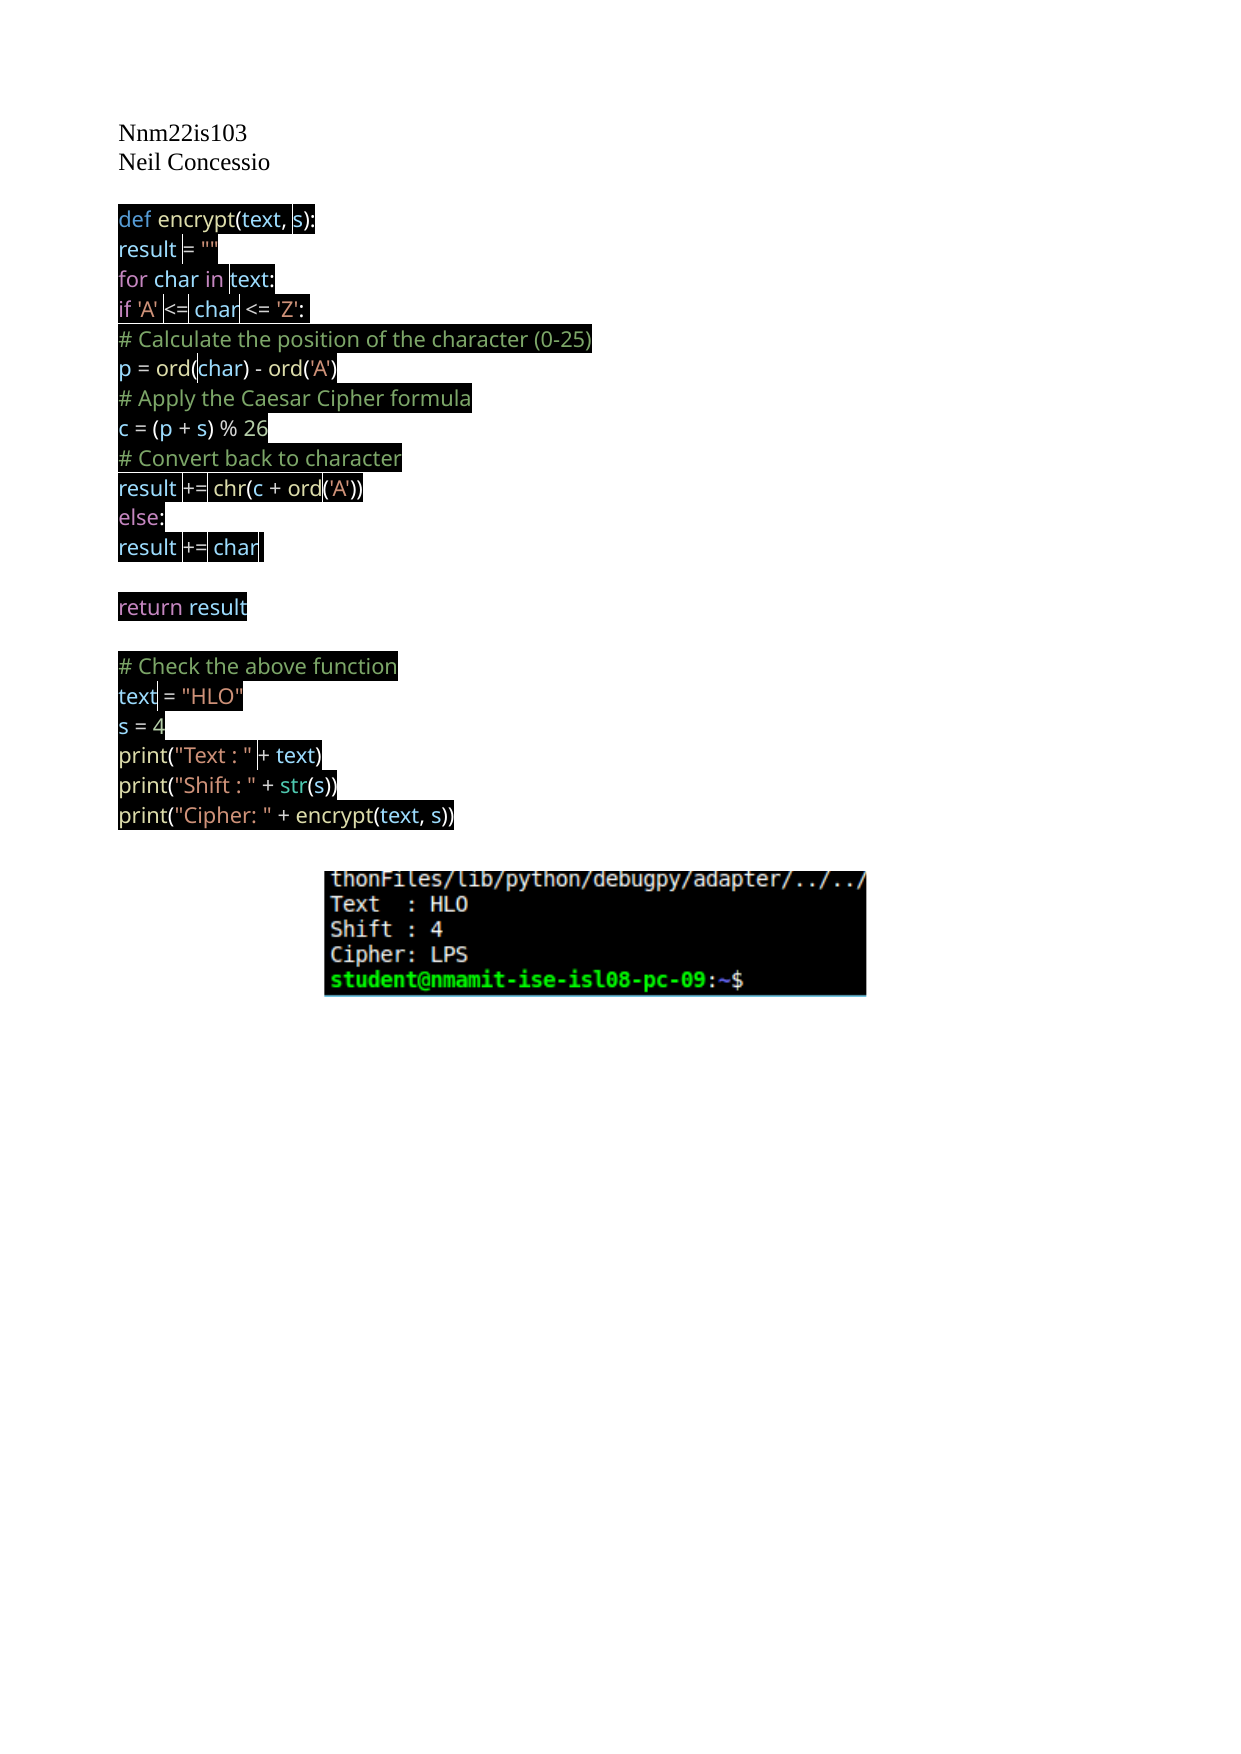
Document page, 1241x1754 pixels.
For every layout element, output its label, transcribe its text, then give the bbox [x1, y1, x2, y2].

picture [324, 871, 867, 997]
text c = (p + s) % 26 [118, 413, 1122, 443]
text Nnm22is103 [118, 118, 1122, 147]
text # Check the above function [118, 651, 1122, 681]
text # Apply the Caesar Cipher formula [118, 383, 1122, 413]
text p = ord(char) - ord('A') [118, 353, 1122, 383]
text for char in text: [118, 264, 1122, 294]
text print("Cipher: " + encrypt(text, s)) [118, 800, 1122, 830]
text return result [118, 592, 1122, 621]
text s = 4 [118, 711, 1122, 740]
text result += char [118, 532, 1122, 562]
text else: [118, 502, 1122, 532]
text text = "HLO" [118, 681, 1122, 711]
text print("Shift : " + str(s)) [118, 770, 1122, 800]
text def encrypt(text, s): [118, 204, 1122, 234]
text if 'A' <= char <= 'Z': [118, 294, 1122, 323]
text # Calculate the position of the character (0-25) [118, 323, 1122, 353]
text result += chr(c + ord('A')) [118, 472, 1122, 502]
text Neil Concessio [118, 147, 1122, 176]
text print("Text : " + text) [118, 740, 1122, 770]
text # Convert back to character [118, 443, 1122, 472]
text result = "" [118, 234, 1122, 264]
